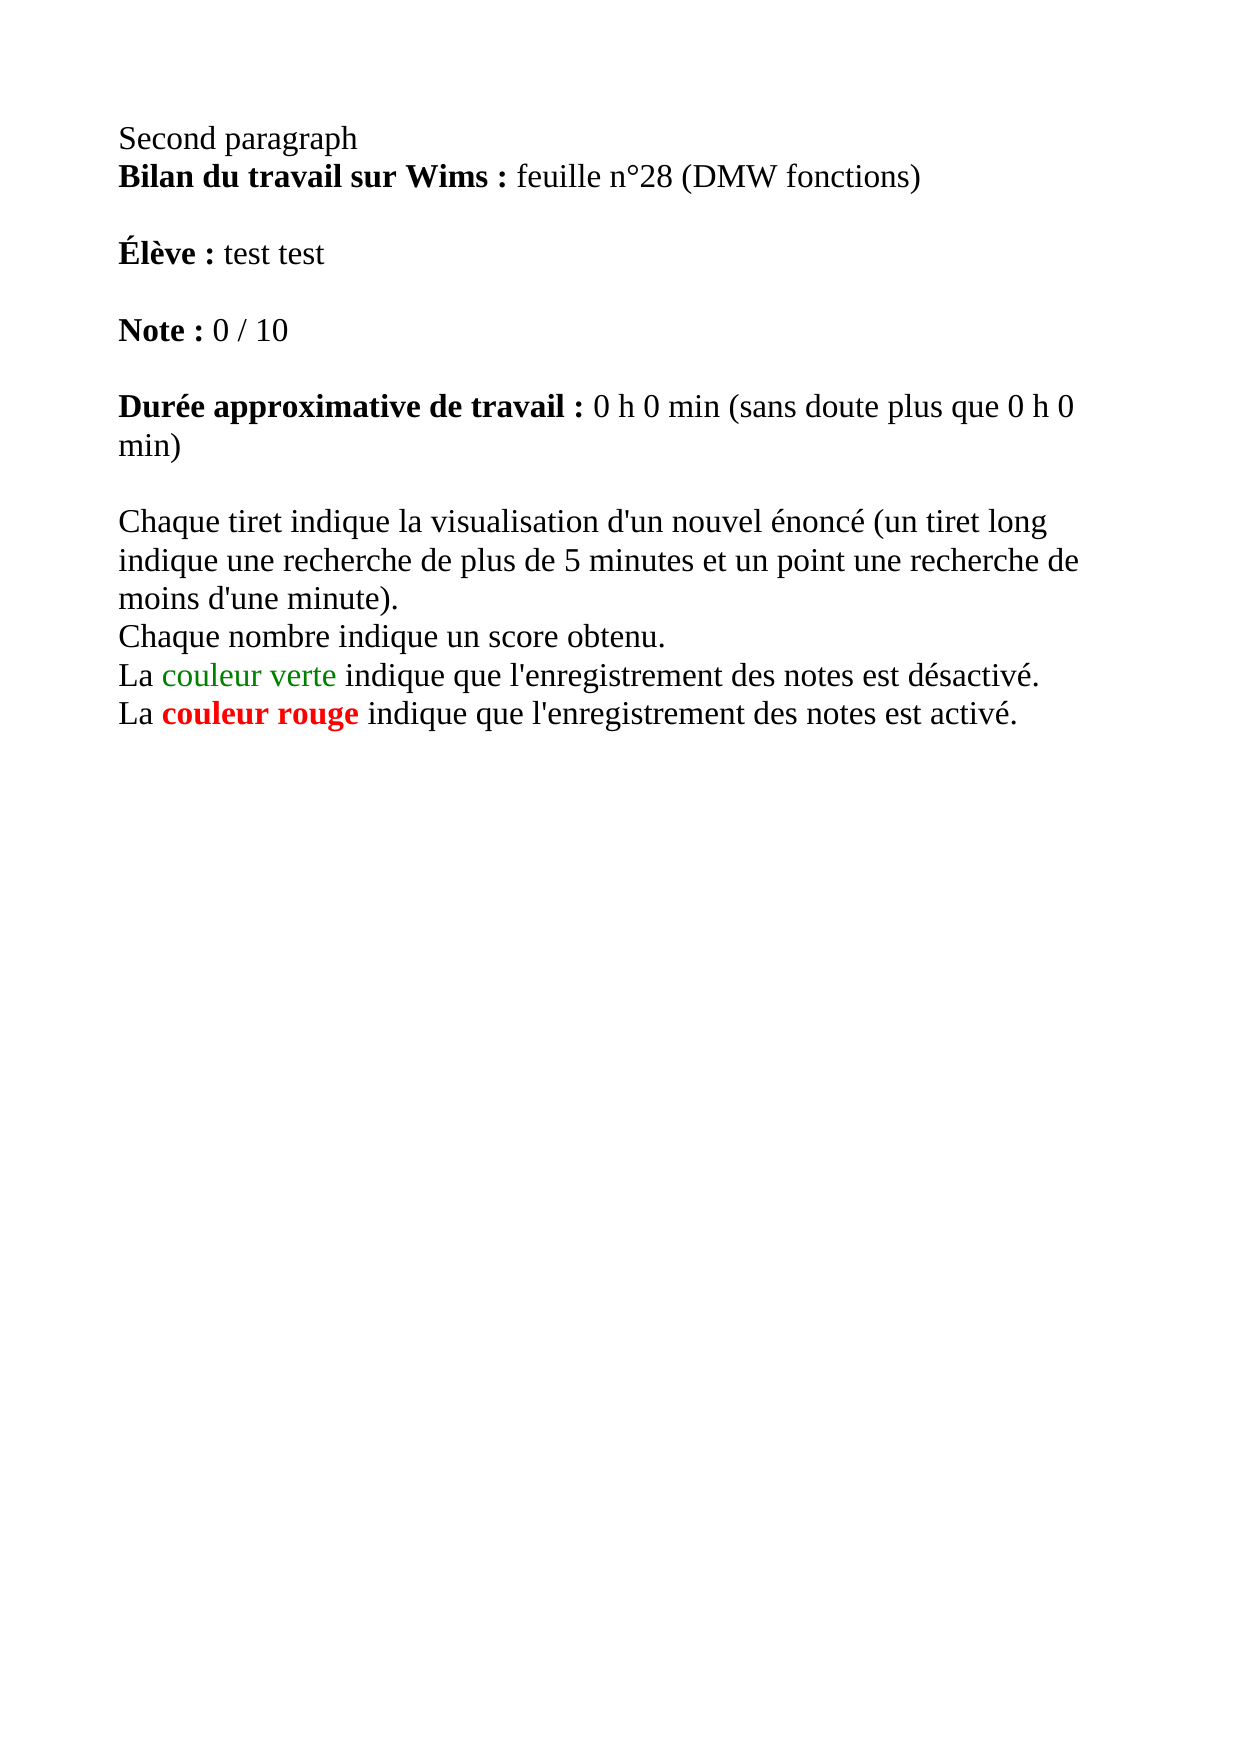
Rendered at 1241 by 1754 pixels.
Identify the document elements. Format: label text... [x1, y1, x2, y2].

text Chaque tiret indique la visualisation d'un nouvel énoncé (un tiret long indique une recherche de plus de 5 minutes et un point une recherche de moins d'une minute). [118, 501, 1122, 616]
text La couleur verte indique que l'enregistrement des notes est désactivé. [118, 655, 1122, 693]
text Élève : test test [118, 233, 1122, 271]
text Chaque nombre indique un score obtenu. [118, 616, 1122, 655]
text Durée approximative de travail : 0 h 0 min (sans doute plus que 0 h 0 min) [118, 386, 1122, 463]
text Note : 0 / 10 [118, 310, 1122, 348]
text Bilan du travail sur Wims : feuille n°28 (DMW fonctions) [118, 156, 1122, 195]
text Second paragraph [118, 118, 1122, 156]
text La couleur rouge indique que l'enregistrement des notes est activé. [118, 693, 1122, 731]
